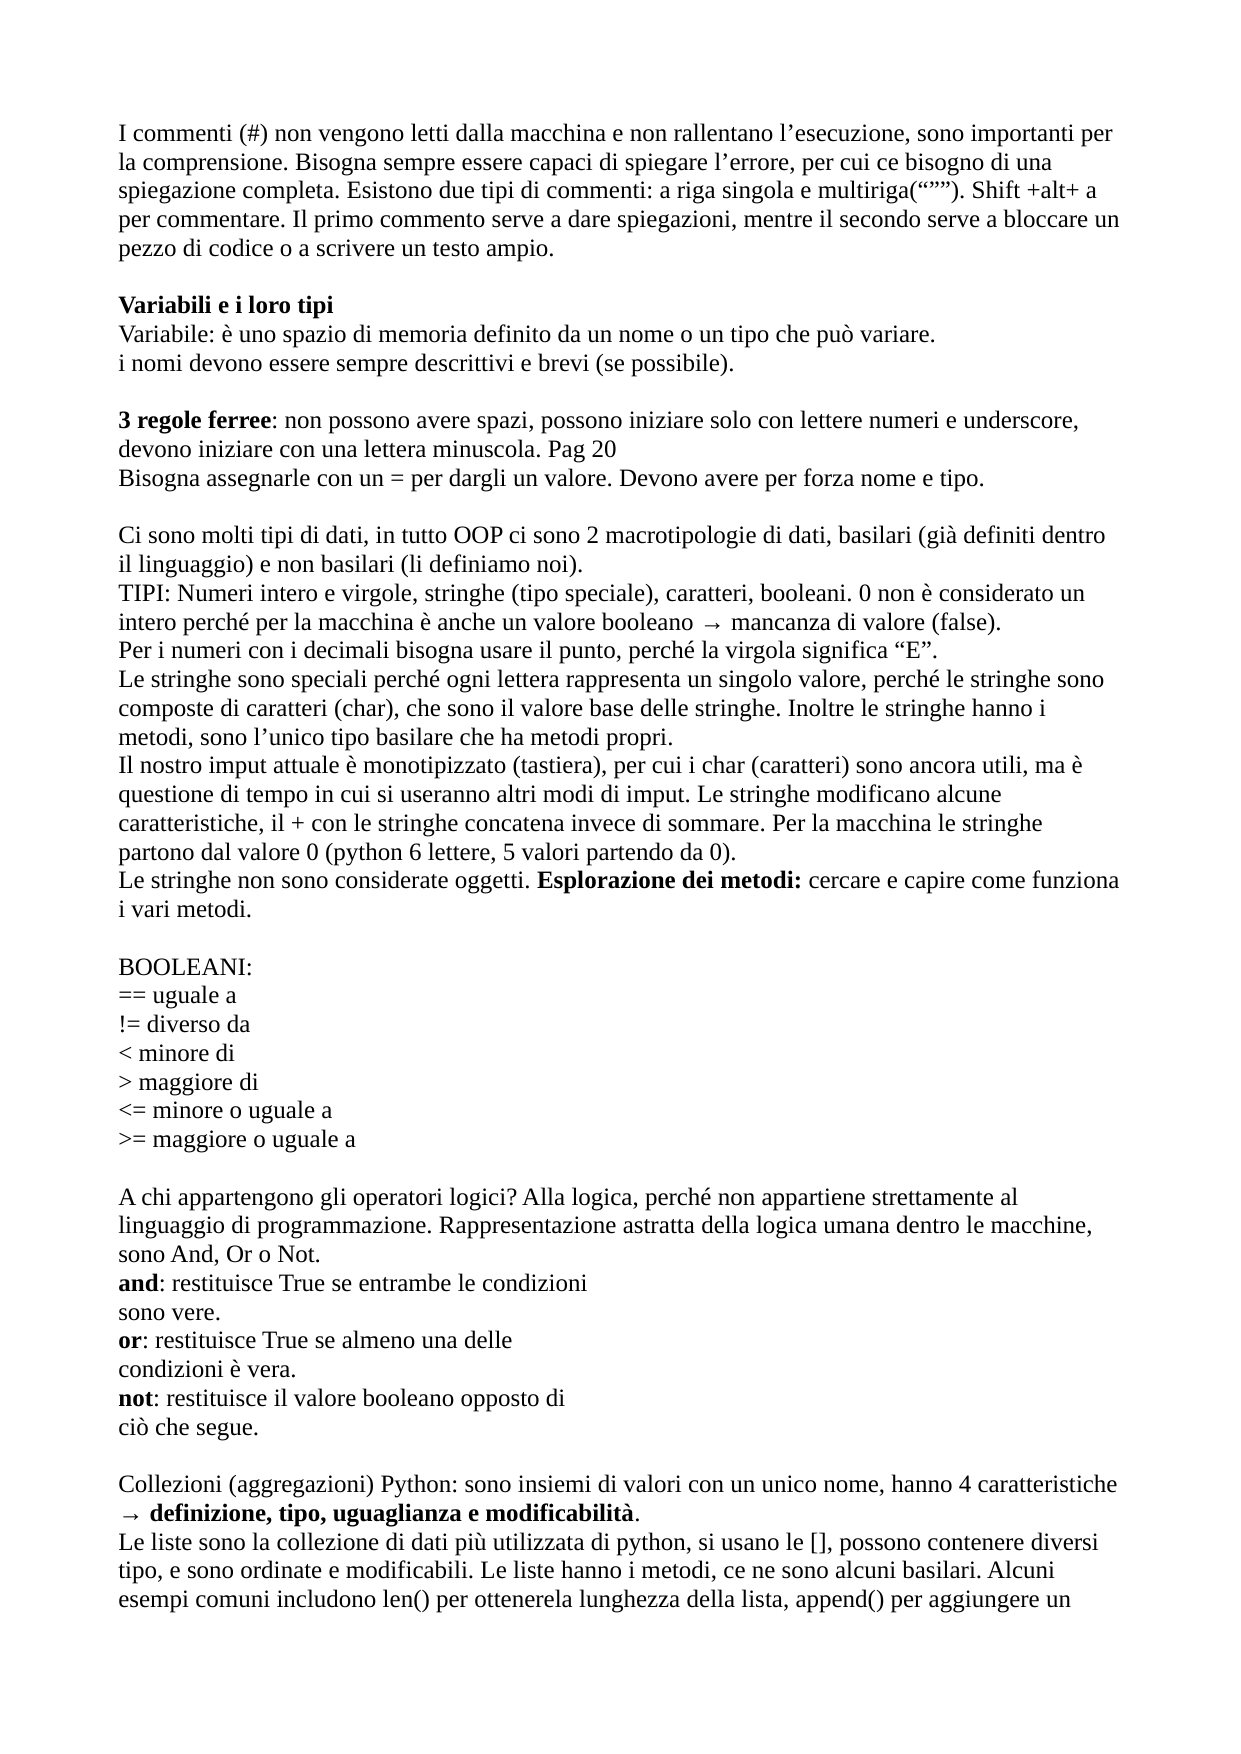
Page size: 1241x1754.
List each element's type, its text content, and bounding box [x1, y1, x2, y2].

text Per i numeri con i decimali bisogna usare il punto, perché la virgola significa “E”. [118, 636, 1122, 664]
text Variabile: è uno spazio di memoria definito da un nome o un tipo che può variare. [118, 319, 1122, 348]
text sono vere. [118, 1297, 1122, 1326]
text condizioni è vera. [118, 1354, 1122, 1383]
text >= maggiore o uguale a [118, 1124, 1122, 1153]
text != diverso da [118, 1009, 1122, 1038]
text 3 regole ferree: non possono avere spazi, possono iniziare solo con lettere numeri e underscore, devono iniziare con una lettera minuscola. Pag 20 [118, 406, 1122, 463]
text > maggiore di [118, 1067, 1122, 1096]
text Le stringhe sono speciali perché ogni lettera rappresenta un singolo valore, perché le stringhe sono composte di caratteri (char), che sono il valore base delle stringhe. Inoltre le stringhe hanno i metodi, sono l’unico tipo basilare che ha metodi propri. [118, 664, 1122, 751]
text not: restituisce il valore booleano opposto di [118, 1383, 1122, 1412]
text Ci sono molti tipi di dati, in tutto OOP ci sono 2 macrotipologie di dati, basilari (già definiti dentro il linguaggio) e non basilari (li definiamo noi). [118, 521, 1122, 578]
text <= minore o uguale a [118, 1096, 1122, 1124]
text I commenti (#) non vengono letti dalla macchina e non rallentano l’esecuzione, sono importanti per la comprensione. Bisogna sempre essere capaci di spiegare l’errore, per cui ce bisogno di una spiegazione completa. Esistono due tipi di commenti: a riga singola e multiriga(“””). Shift +alt+ a per commentare. Il primo commento serve a dare spiegazioni, mentre il secondo serve a bloccare un pezzo di codice o a scrivere un testo ampio. [118, 118, 1122, 262]
text Il nostro imput attuale è monotipizzato (tastiera), per cui i char (caratteri) sono ancora utili, ma è questione di tempo in cui si useranno altri modi di imput. Le stringhe modificano alcune caratteristiche, il + con le stringhe concatena invece di sommare. Per la macchina le stringhe partono dal valore 0 (python 6 lettere, 5 valori partendo da 0). [118, 751, 1122, 866]
text Collezioni (aggregazioni) Python: sono insiemi di valori con un unico nome, hanno 4 caratteristiche → definizione, tipo, uguaglianza e modificabilità. [118, 1469, 1122, 1527]
text i nomi devono essere sempre descrittivi e brevi (se possibile). [118, 348, 1122, 377]
text BOOLEANI: [118, 952, 1122, 981]
text Le liste sono la collezione di dati più utilizzata di python, si usano le [], possono contenere diversi tipo, e sono ordinate e modificabili. Le liste hanno i metodi, ce ne sono alcuni basilari. Alcuni esempi comuni includono len() per ottenerela lunghezza della lista, append() per aggiungere un [118, 1527, 1122, 1613]
text < minore di [118, 1038, 1122, 1067]
text or: restituisce True se almeno una delle [118, 1326, 1122, 1354]
text TIPI: Numeri intero e virgole, stringhe (tipo speciale), caratteri, booleani. 0 non è considerato un intero perché per la macchina è anche un valore booleano → mancanza di valore (false). [118, 578, 1122, 636]
text and: restituisce True se entrambe le condizioni [118, 1268, 1122, 1297]
text == uguale a [118, 981, 1122, 1009]
text A chi appartengono gli operatori logici? Alla logica, perché non appartiene strettamente al linguaggio di programmazione. Rappresentazione astratta della logica umana dentro le macchine, sono And, Or o Not. [118, 1182, 1122, 1268]
text ciò che segue. [118, 1412, 1122, 1441]
text Bisogna assegnarle con un = per dargli un valore. Devono avere per forza nome e tipo. [118, 463, 1122, 492]
text Le stringhe non sono considerate oggetti. Esplorazione dei metodi: cercare e capire come funziona i vari metodi. [118, 866, 1122, 923]
text Variabili e i loro tipi [118, 291, 1122, 319]
